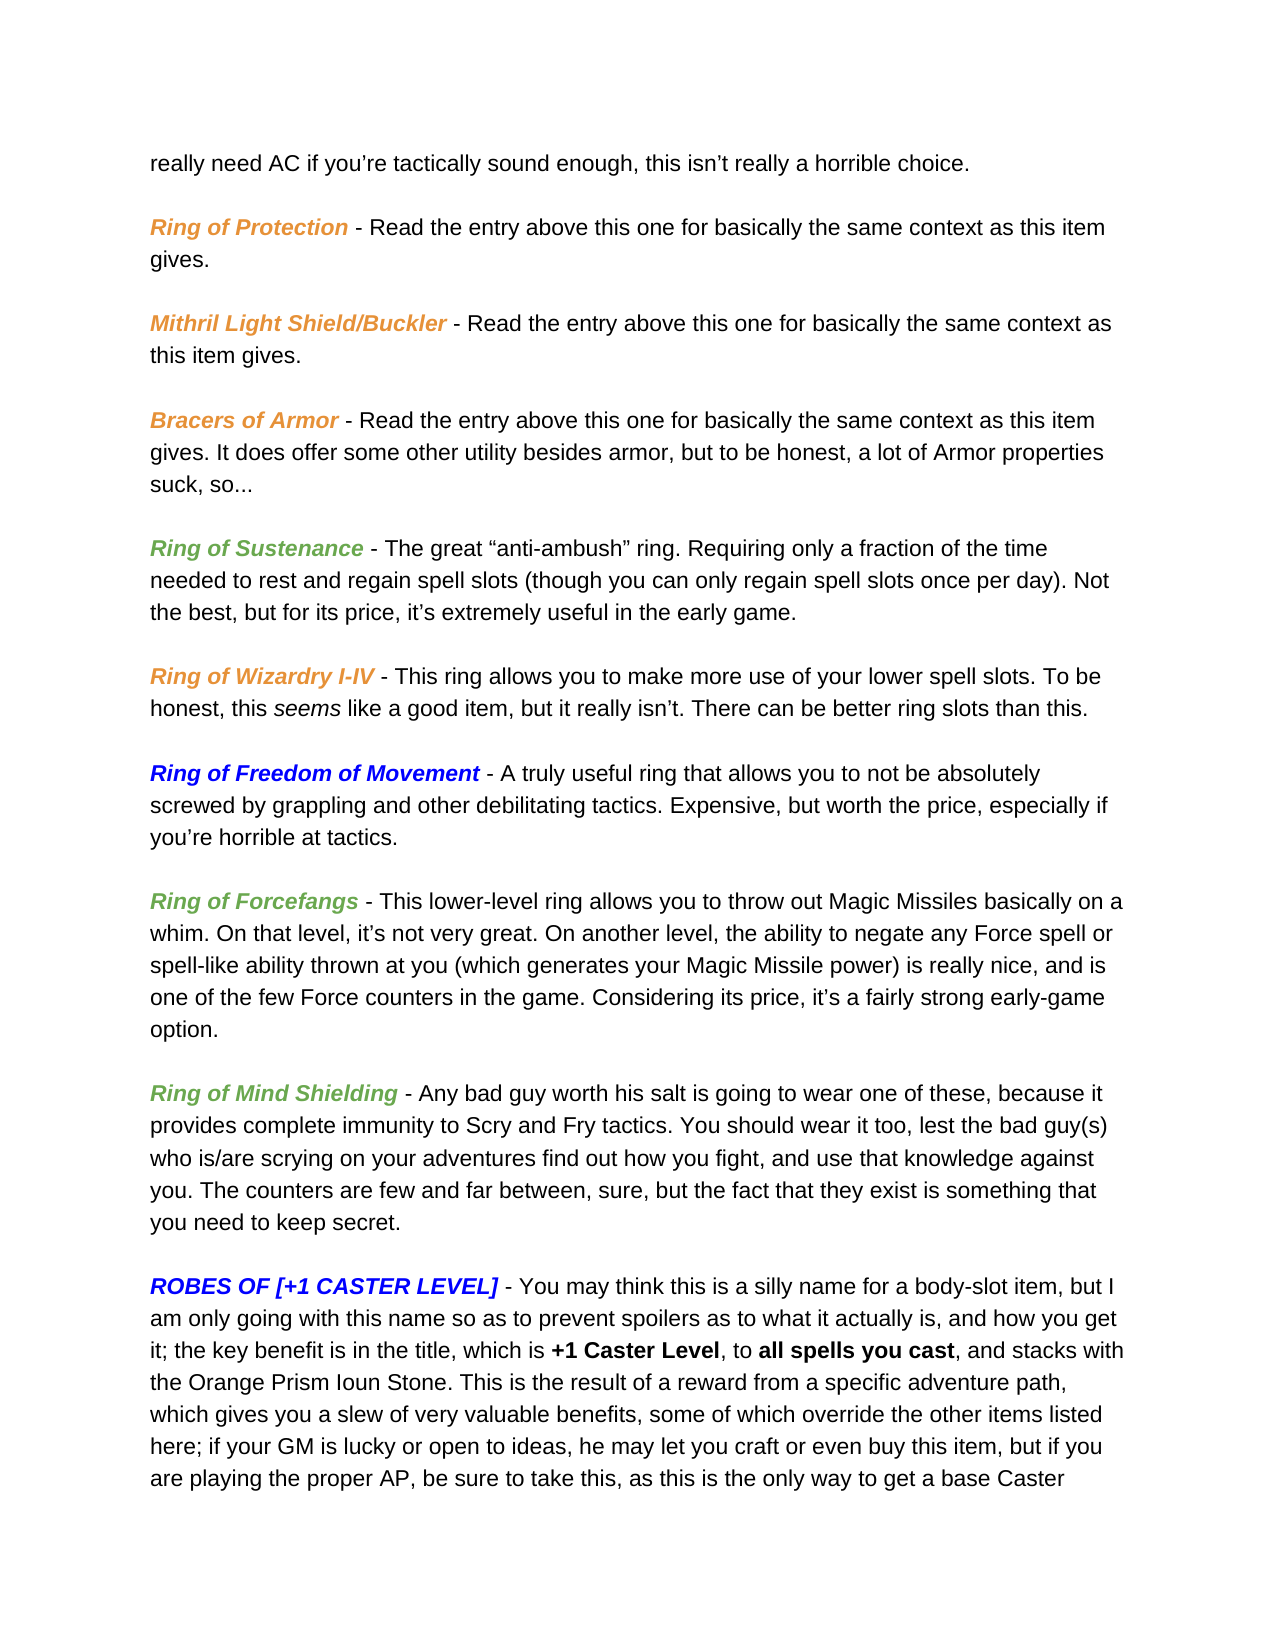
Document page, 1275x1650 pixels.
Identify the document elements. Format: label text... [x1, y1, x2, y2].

text ROBES OF [+1 CASTER LEVEL] - You may think this is a silly name for a body-slot item, but I am only going with this name so as to prevent spoilers as to what it actually is, and how you get it; the key benefit is in the title, which is +1 Caster Level, to all spells you cast, and stacks with the Orange Prism Ioun Stone. This is the result of a reward from a specific adventure path, which gives you a slew of very valuable benefits, some of which override the other items listed here; if your GM is lucky or open to ideas, he may let you craft or even buy this item, but if you are playing the proper AP, be sure to take this, as this is the only way to get a base Caster [150, 1273, 1125, 1492]
text Ring of Forcefangs - This lower-level ring allows you to throw out Magic Missiles basically on a whim. On that level, it’s not very great. On another level, the ability to negate any Force spell or spell-like ability thrown at you (which generates your Magic Missile power) is really nice, and is one of the few Force counters in the game. Considering its price, it’s a fairly strong early-game option. [150, 888, 1125, 1043]
text Mithril Light Shield/Buckler - Read the entry above this one for basically the same context as this item gives. [150, 310, 1125, 369]
text Ring of Wizardry I-IV - This ring allows you to make more use of your lower spell slots. To be honest, this seems like a good item, but it really isn’t. There can be better ring slots than this. [150, 663, 1125, 722]
text Bracers of Armor - Read the entry above this one for basically the same context as this item gives. It does offer some other utility besides armor, but to be honest, a lot of Armor properties suck, so... [150, 407, 1125, 497]
text Ring of Sustenance - The great “anti-ambush” ring. Requiring only a fraction of the time needed to rest and regain spell slots (though you can only regain spell slots once per day). Not the best, but for its price, it’s extremely useful in the early game. [150, 535, 1125, 626]
text really need AC if you’re tactically sound enough, this isn’t really a horrible choice. [150, 150, 1125, 176]
text Ring of Mind Shielding - Any bad guy worth his salt is going to wear one of these, because it provides complete immunity to Scry and Fry tactics. You should wear it too, lest the bad guy(s) who is/are scrying on your adventures find out how you fight, and use that knowledge against you. The counters are few and far between, sure, but the fact that they exist is something that you need to keep secret. [150, 1080, 1125, 1235]
text Ring of Freedom of Movement - A truly useful ring that allows you to not be absolutely screwed by grappling and other debilitating tactics. Expensive, but worth the price, especially if you’re horrible at tactics. [150, 759, 1125, 850]
text Ring of Protection - Read the entry above this one for basically the same context as this item gives. [150, 214, 1125, 273]
